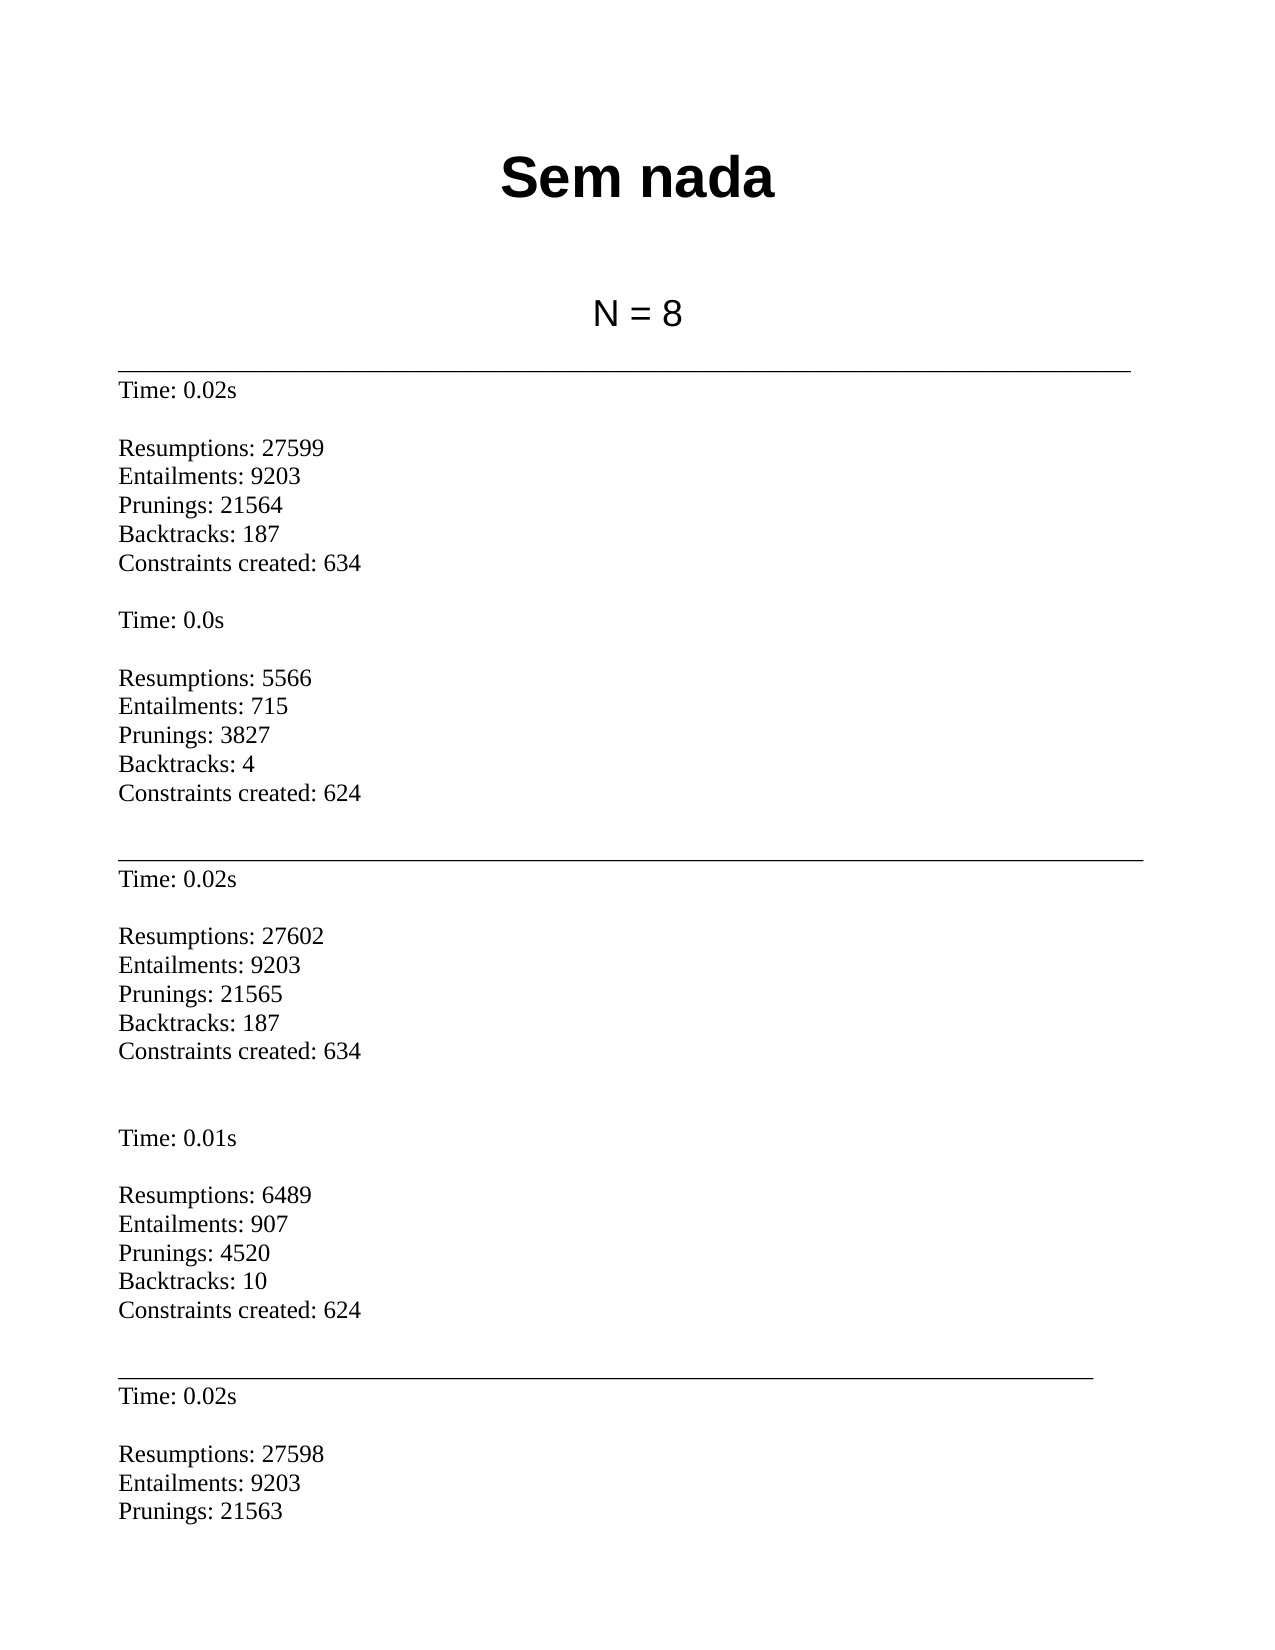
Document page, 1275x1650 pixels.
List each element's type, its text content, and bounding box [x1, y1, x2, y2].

text Prunings: 21565 [118, 979, 1157, 1008]
text Entailments: 715 [118, 691, 1157, 720]
text Resumptions: 5566 [118, 663, 1157, 691]
text Backtracks: 4 [118, 749, 1157, 778]
text _________________________________________________________________________________ [118, 346, 1157, 375]
text Constraints created: 624 [118, 778, 1157, 806]
text Constraints created: 624 [118, 1295, 1157, 1324]
text __________________________________________________________________________________ [118, 835, 1157, 864]
text Time: 0.02s [118, 375, 1157, 404]
text Backtracks: 10 [118, 1266, 1157, 1295]
text Backtracks: 187 [118, 519, 1157, 548]
text Resumptions: 27598 [118, 1439, 1157, 1468]
text ______________________________________________________________________________ [118, 1353, 1157, 1381]
text Entailments: 9203 [118, 950, 1157, 979]
text Resumptions: 27602 [118, 921, 1157, 950]
text Time: 0.01s [118, 1123, 1157, 1151]
text Resumptions: 6489 [118, 1180, 1157, 1209]
text Time: 0.02s [118, 1381, 1157, 1410]
text Constraints created: 634 [118, 1036, 1157, 1065]
text Constraints created: 634 [118, 548, 1157, 576]
text Entailments: 907 [118, 1209, 1157, 1238]
text Prunings: 21563 [118, 1496, 1157, 1525]
text Entailments: 9203 [118, 1468, 1157, 1496]
text Prunings: 3827 [118, 720, 1157, 749]
title Sem nada [118, 143, 1157, 210]
text Prunings: 4520 [118, 1238, 1157, 1266]
text Time: 0.02s [118, 864, 1157, 893]
text Resumptions: 27599 [118, 433, 1157, 461]
text Prunings: 21564 [118, 490, 1157, 519]
text Time: 0.0s [118, 605, 1157, 634]
subtitle N = 8 [118, 291, 1157, 334]
text Entailments: 9203 [118, 461, 1157, 490]
text Backtracks: 187 [118, 1008, 1157, 1036]
